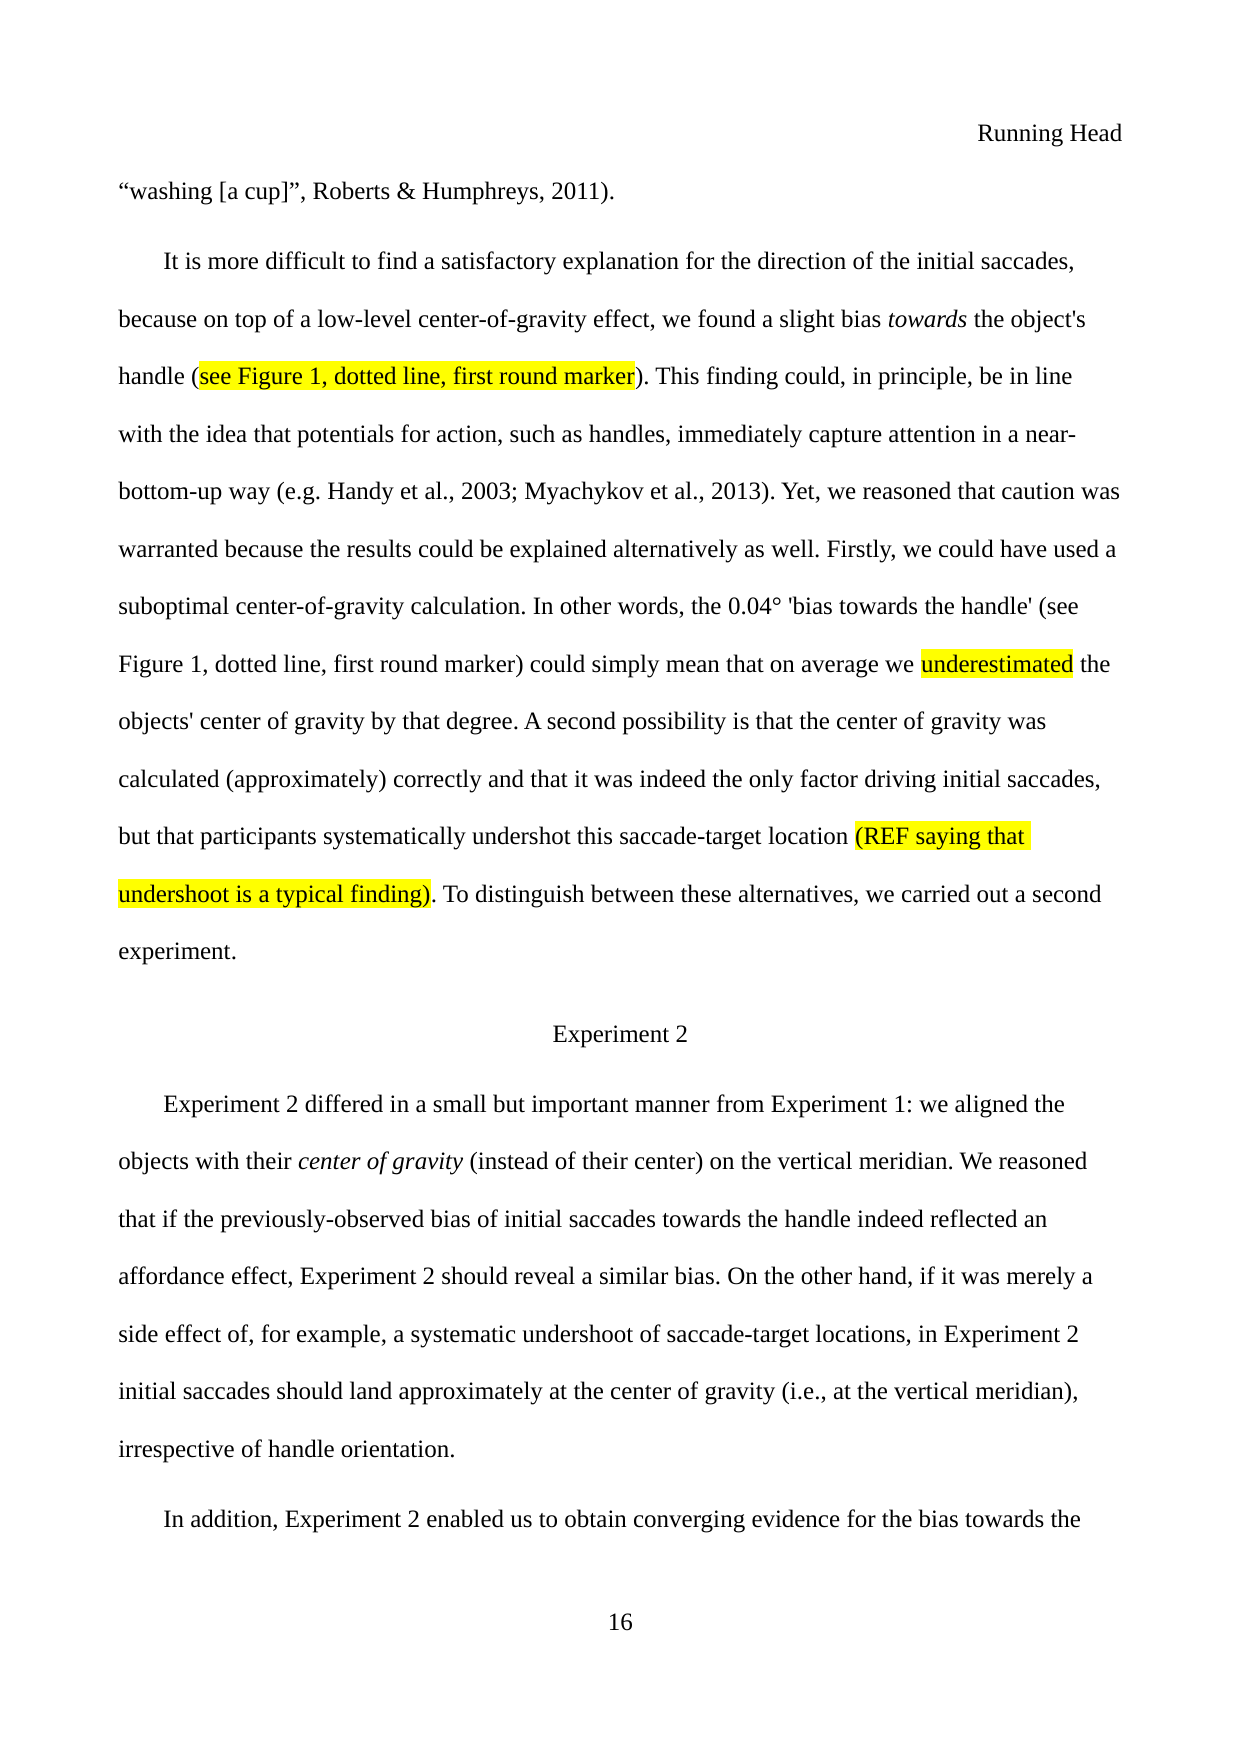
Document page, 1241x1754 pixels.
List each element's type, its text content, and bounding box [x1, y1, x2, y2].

text In addition, Experiment 2 enabled us to obtain converging evidence for the bias towards the [118, 1504, 1122, 1533]
text It is more difficult to find a satisfactory explanation for the direction of the initial saccades, because on top of a low-level center-of-gravity effect, we found a slight bias towards the object's handle (see Figure 1, dotted line, first round marker). This finding could, in principle, be in line with the idea that potentials for action, such as handles, immediately capture attention in a near-bottom-up way (e.g. Handy et al., 2003; Myachykov et al., 2013). Yet, we reasoned that caution was warranted because the results could be explained alternatively as well. Firstly, we could have used a suboptimal center-of-gravity calculation. In other words, the 0.04° 'bias towards the handle' (see Figure 1, dotted line, first round marker) could simply mean that on average we underestimated the objects' center of gravity by that degree. A second possibility is that the center of gravity was calculated (approximately) correctly and that it was indeed the only factor driving initial saccades, but that participants systematically undershot this saccade-target location (REF saying that undershoot is a typical finding). To distinguish between these alternatives, we carried out a second experiment. [118, 246, 1122, 965]
text “washing [a cup]”, Roberts & Humphreys, 2011). [118, 176, 1122, 205]
text Experiment 2 differed in a small but important manner from Experiment 1: we aligned the objects with their center of gravity (instead of their center) on the vertical meridian. We reasoned that if the previously-observed bias of initial saccades towards the handle indeed reflected an affordance effect, Experiment 2 should reveal a similar bias. On the other hand, if it was merely a side effect of, for example, a systematic undershoot of saccade-target locations, in Experiment 2 initial saccades should land approximately at the center of gravity (i.e., at the vertical meridian), irrespective of handle orientation. [118, 1089, 1122, 1463]
subtitle Experiment 2 [118, 1019, 1122, 1048]
